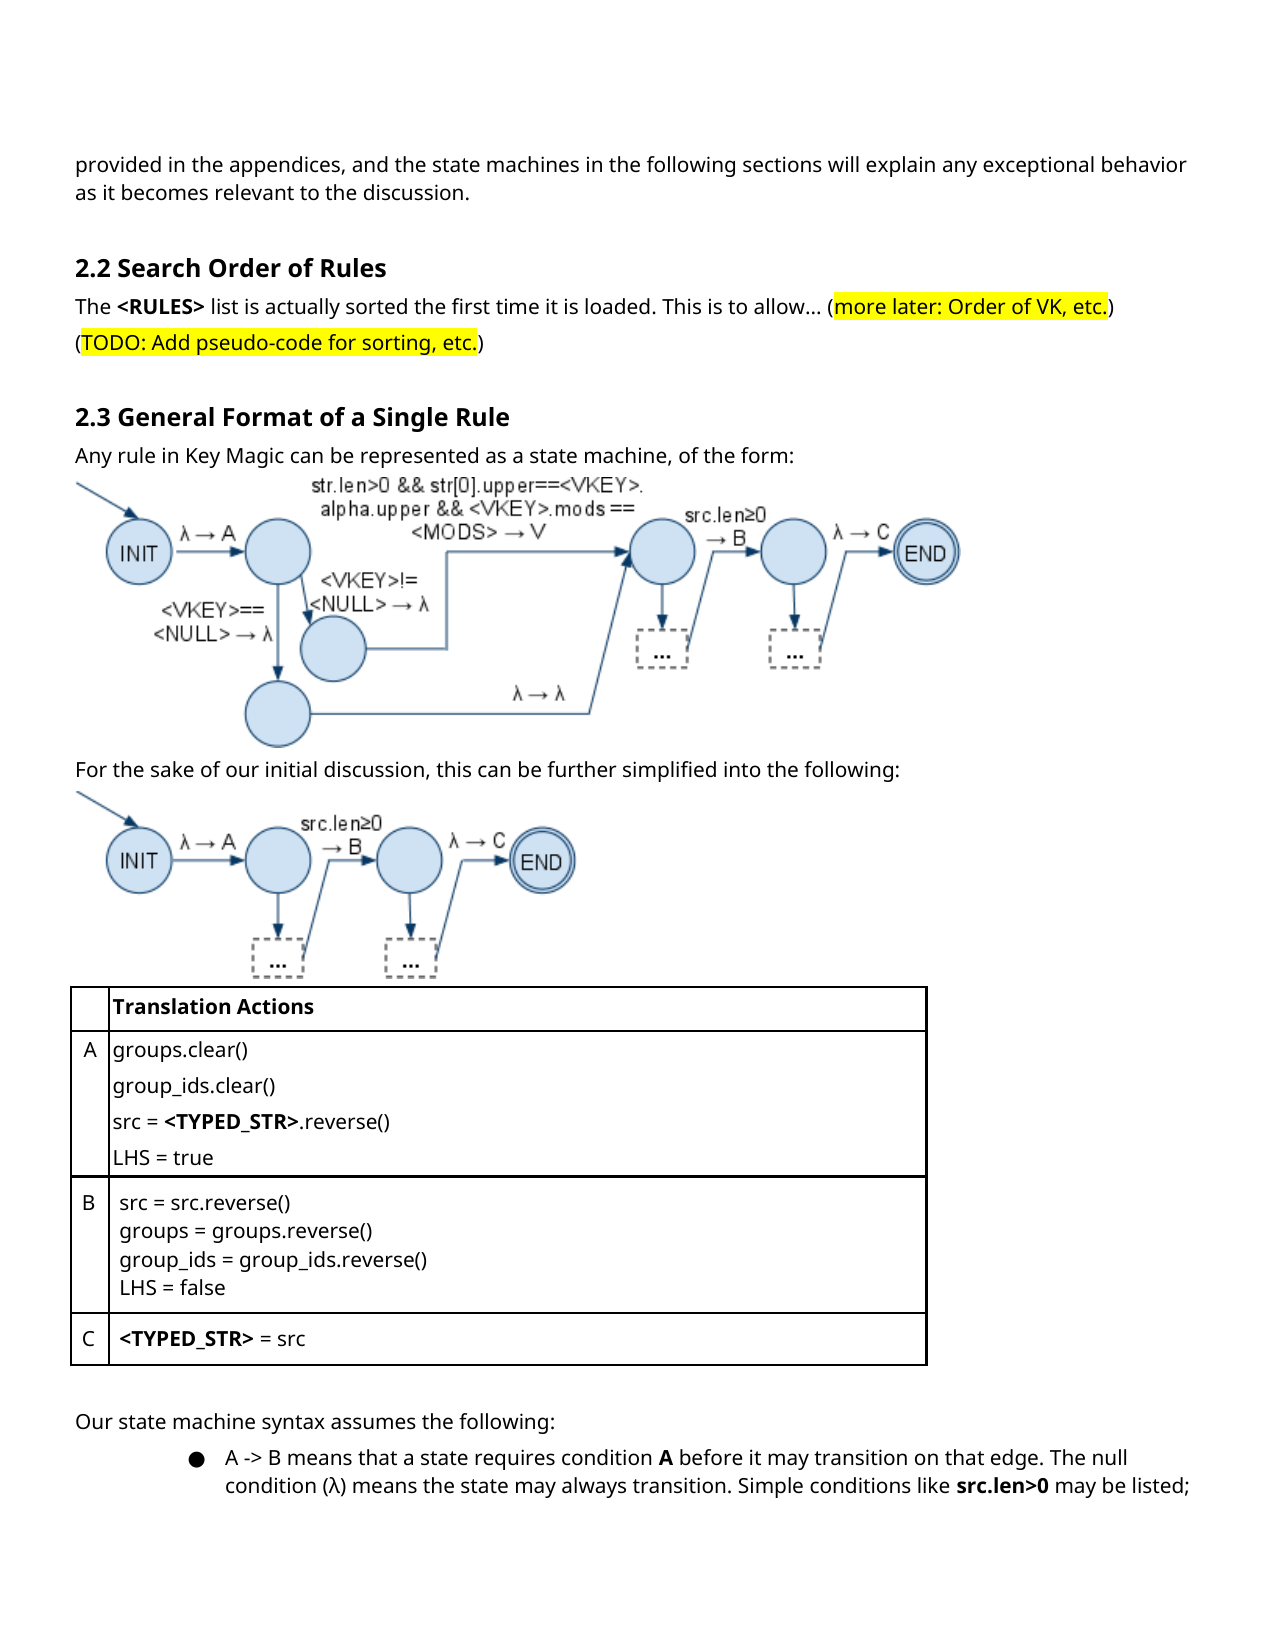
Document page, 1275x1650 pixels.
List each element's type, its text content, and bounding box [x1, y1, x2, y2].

text Our state machine syntax assumes the following: [75, 1407, 1200, 1436]
table_header [72, 988, 108, 1029]
picture [75, 791, 577, 979]
text For the sake of our initial discussion, this can be further simplified into the following: [75, 755, 1200, 783]
text Any rule in Key Magic can be represented as a state machine, of the form: [75, 441, 1200, 470]
text The <RULES> list is actually sorted the first time it is loaded. This is to allow... (more later: Order of VK, etc.) [75, 292, 1200, 320]
table_cell <TYPED_STR> = src [110, 1314, 925, 1363]
table_cell C [72, 1314, 108, 1363]
table_header Translation Actions [110, 988, 925, 1029]
table_cell B [72, 1178, 108, 1312]
text (TODO: Add pseudo-code for sorting, etc.) [75, 328, 1200, 356]
picture [75, 477, 961, 748]
table_cell src = src.reverse() groups = groups.reverse() group_ids = group_ids.reverse() LHS = false [110, 1178, 925, 1312]
table_cell groups.clear() group_ids.clear() src = <TYPED_STR>.reverse() LHS = true [110, 1032, 925, 1175]
text provided in the appendices, and the state machines in the following sections will explain any exceptional behavior as it becomes relevant to the discussion. [75, 150, 1200, 207]
text 2.2 Search Order of Rules [75, 250, 1200, 284]
text 2.3 General Format of a Single Rule [75, 400, 1200, 434]
list A -> B means that a state requires condition A before it may transition on that edge. The null condition (λ) means the state may always transition. Simple conditions like src.len>0 may be listed; [187, 1443, 1200, 1500]
table_cell A [72, 1032, 108, 1175]
